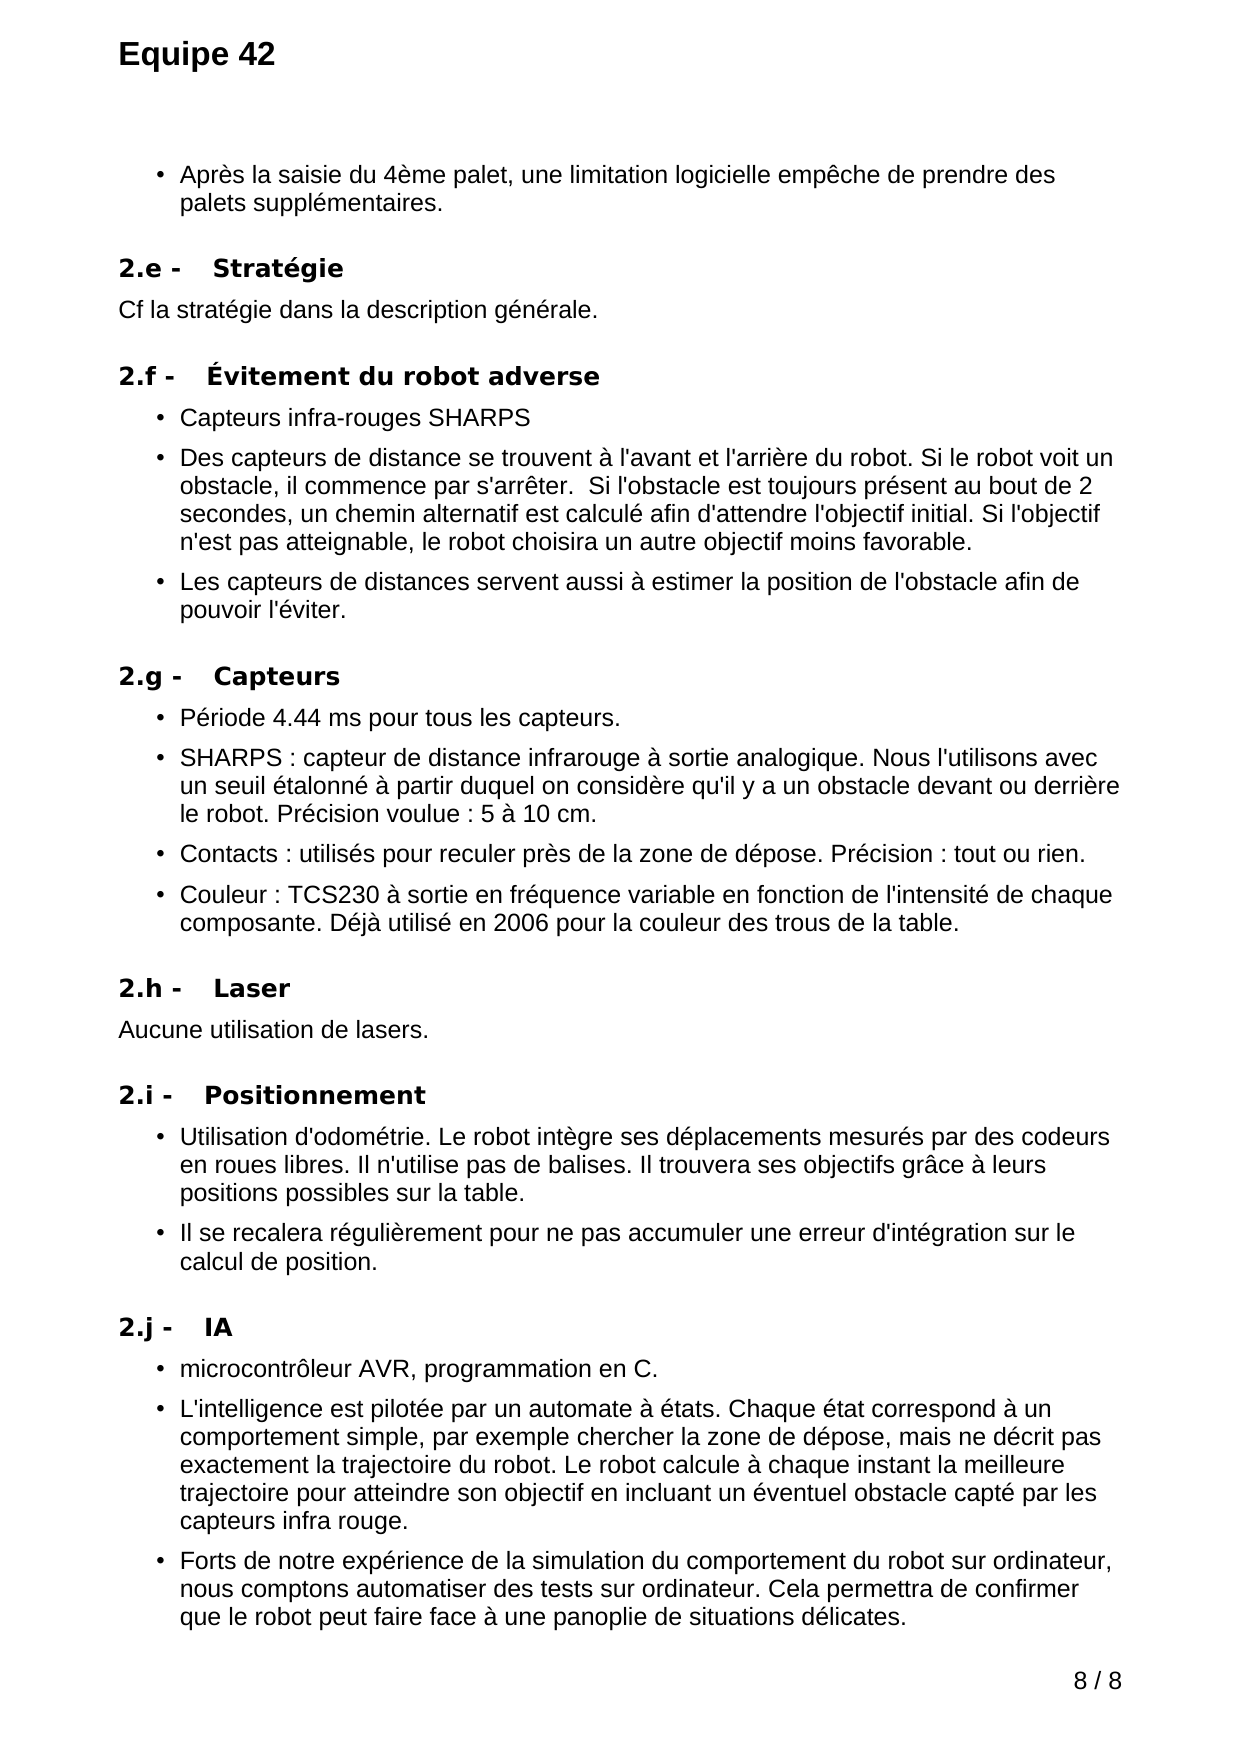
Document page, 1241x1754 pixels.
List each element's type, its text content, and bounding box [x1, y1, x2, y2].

list Il se recalera régulièrement pour ne pas accumuler une erreur d'intégration sur le calcul de position. [156, 1219, 1122, 1275]
list Couleur : TCS230 à sortie en fréquence variable en fonction de l'intensité de chaque composante. Déjà utilisé en 2006 pour la couleur des trous de la table. [156, 881, 1122, 937]
list Après la saisie du 4ème palet, une limitation logicielle empêche de prendre des palets supplémentaires. [156, 161, 1122, 217]
list Période 4.44 ms pour tous les capteurs. [156, 703, 1122, 731]
list Les capteurs de distances servent aussi à estimer la position de l'obstacle afin de pouvoir l'éviter. [156, 568, 1122, 624]
text Cf la stratégie dans la description générale. [118, 296, 1122, 324]
list microcontrôleur AVR, programmation en C. [156, 1354, 1122, 1382]
list Des capteurs de distance se trouvent à l'avant et l'arrière du robot. Si le robot voit un obstacle, il commence par s'arrêter. Si l'obstacle est toujours présent au bout de 2 secondes, un chemin alternatif est calculé afin d'attendre l'objectif initial. Si l'objectif n'est pas atteignable, le robot choisira un autre objectif moins favorable. [156, 444, 1122, 556]
subtitle Laser [118, 974, 1122, 1003]
list SHARPS : capteur de distance infrarouge à sortie analogique. Nous l'utilisons avec un seuil étalonné à partir duquel on considère qu'il y a un obstacle devant ou derrière le robot. Précision voulue : 5 à 10 cm. [156, 744, 1122, 828]
text Aucune utilisation de lasers. [118, 1016, 1122, 1044]
list Contacts : utilisés pour reculer près de la zone de dépose. Précision : tout ou rien. [156, 840, 1122, 868]
list Forts de notre expérience de la simulation du comportement du robot sur ordinateur, nous comptons automatiser des tests sur ordinateur. Cela permettra de confirmer que le robot peut faire face à une panoplie de situations délicates. [156, 1547, 1122, 1631]
subtitle Stratégie [118, 255, 1122, 284]
list Capteurs infra-rouges SHARPS [156, 403, 1122, 431]
list Utilisation d'odométrie. Le robot intègre ses déplacements mesurés par des codeurs en roues libres. Il n'utilise pas de balises. Il trouvera ses objectifs grâce à leurs positions possibles sur la table. [156, 1123, 1122, 1207]
subtitle Capteurs [118, 662, 1122, 691]
subtitle Évitement du robot adverse [118, 362, 1122, 391]
subtitle Positionnement [118, 1081, 1122, 1110]
subtitle IA [118, 1313, 1122, 1342]
list L'intelligence est pilotée par un automate à états. Chaque état correspond à un comportement simple, par exemple chercher la zone de dépose, mais ne décrit pas exactement la trajectoire du robot. Le robot calcule à chaque instant la meilleure trajectoire pour atteindre son objectif en incluant un éventuel obstacle capté par les capteurs infra rouge. [156, 1395, 1122, 1534]
